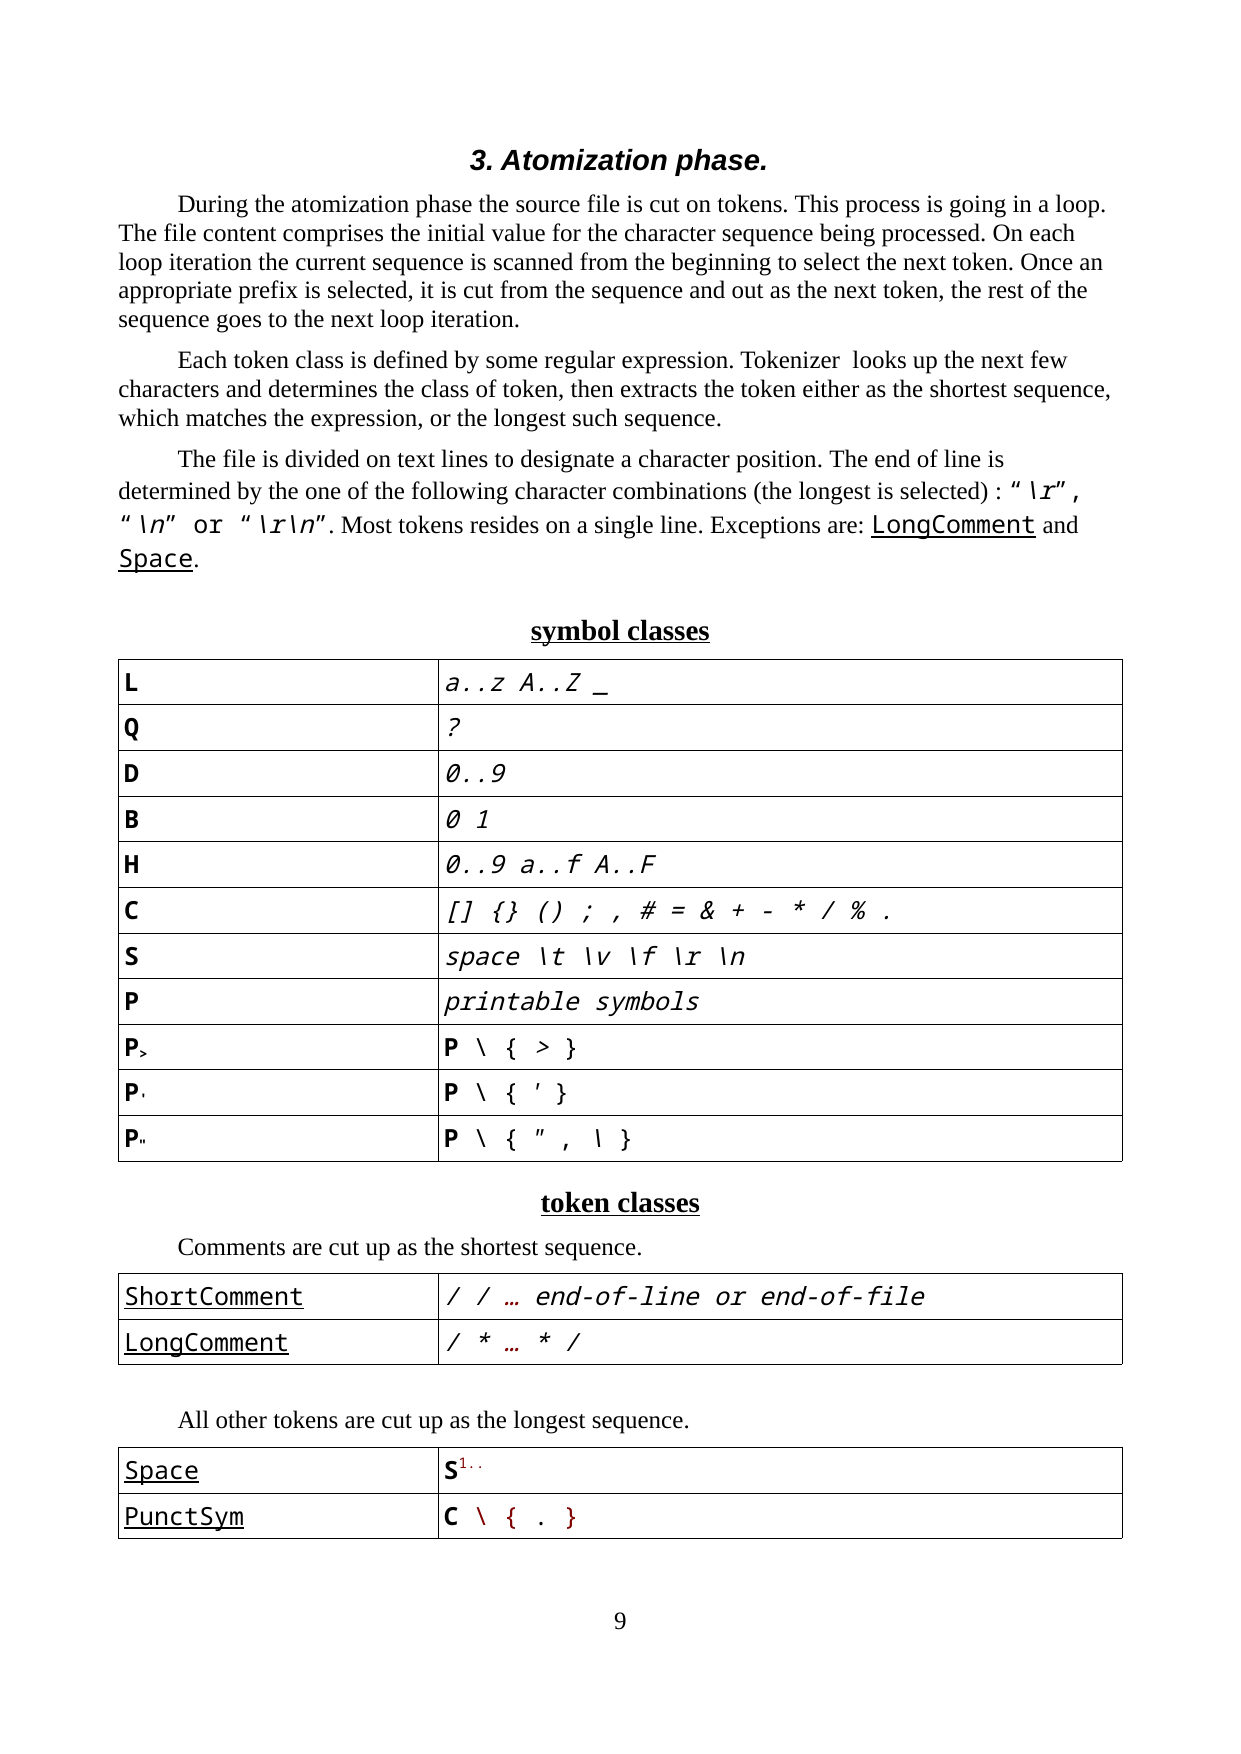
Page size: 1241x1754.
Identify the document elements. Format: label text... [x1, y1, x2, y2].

table_cell P [119, 979, 438, 1024]
text All other tokens are cut up as the longest sequence. [118, 1406, 1122, 1434]
table_cell PunctSym [119, 1494, 438, 1538]
table_cell B [119, 797, 438, 841]
table_cell [] {} () ; , # = & + - * / % . [439, 888, 1122, 932]
subtitle symbol classes [118, 613, 1122, 646]
table_cell 0..9 a..f A..F [439, 842, 1122, 887]
table_cell printable symbols [439, 979, 1122, 1024]
table_cell C \ { . } [439, 1494, 1122, 1538]
table_header S1.. [439, 1448, 1122, 1492]
table_cell Q [119, 705, 438, 750]
table_cell P \ { ' } [439, 1070, 1122, 1115]
table_header Space [119, 1448, 438, 1492]
table_cell ? [439, 705, 1122, 750]
table_cell 0..9 [439, 751, 1122, 796]
table_cell D [119, 751, 438, 796]
table_header a..z A..Z _ [439, 660, 1122, 704]
text Each token class is defined by some regular expression. Tokenizer looks up the next few characters and determines the class of token, then extracts the token either as the shortest sequence, which matches the expression, or the longest such sequence. [118, 345, 1122, 432]
table_cell P> [119, 1025, 438, 1069]
table_cell 0 1 [439, 797, 1122, 841]
table_cell / * … * / [439, 1320, 1122, 1364]
table_header / / … end-of-line or end-of-file [439, 1274, 1122, 1318]
table_cell space \t \v \f \r \n [439, 934, 1122, 978]
subtitle token classes [118, 1186, 1122, 1219]
text Comments are cut up as the shortest sequence. [118, 1232, 1122, 1260]
table_cell P \ { " , \ } [439, 1116, 1122, 1161]
table_header ShortComment [119, 1274, 438, 1318]
table_cell LongComment [119, 1320, 438, 1364]
table_cell P \ { > } [439, 1025, 1122, 1069]
table_cell S [119, 934, 438, 978]
table_header L [119, 660, 438, 704]
text During the atomization phase the source file is cut on tokens. This process is going in a loop. The file content comprises the initial value for the character sequence being processed. On each loop iteration the current sequence is scanned from the beginning to select the next token. Once an appropriate prefix is selected, it is cut from the sequence and out as the next token, the rest of the sequence goes to the next loop iteration. [118, 189, 1122, 333]
table_cell C [119, 888, 438, 932]
table_cell P" [119, 1116, 438, 1161]
text The file is divided on text lines to designate a character position. The end of line is determined by the one of the following character combinations (the longest is selected) : “\r”, “\n” or “\r\n”. Most tokens resides on a single line. Exceptions are: LongComment and Space. [118, 444, 1122, 575]
table_cell P' [119, 1070, 438, 1115]
table_cell H [119, 842, 438, 887]
subtitle 3. Atomization phase. [118, 143, 1122, 177]
